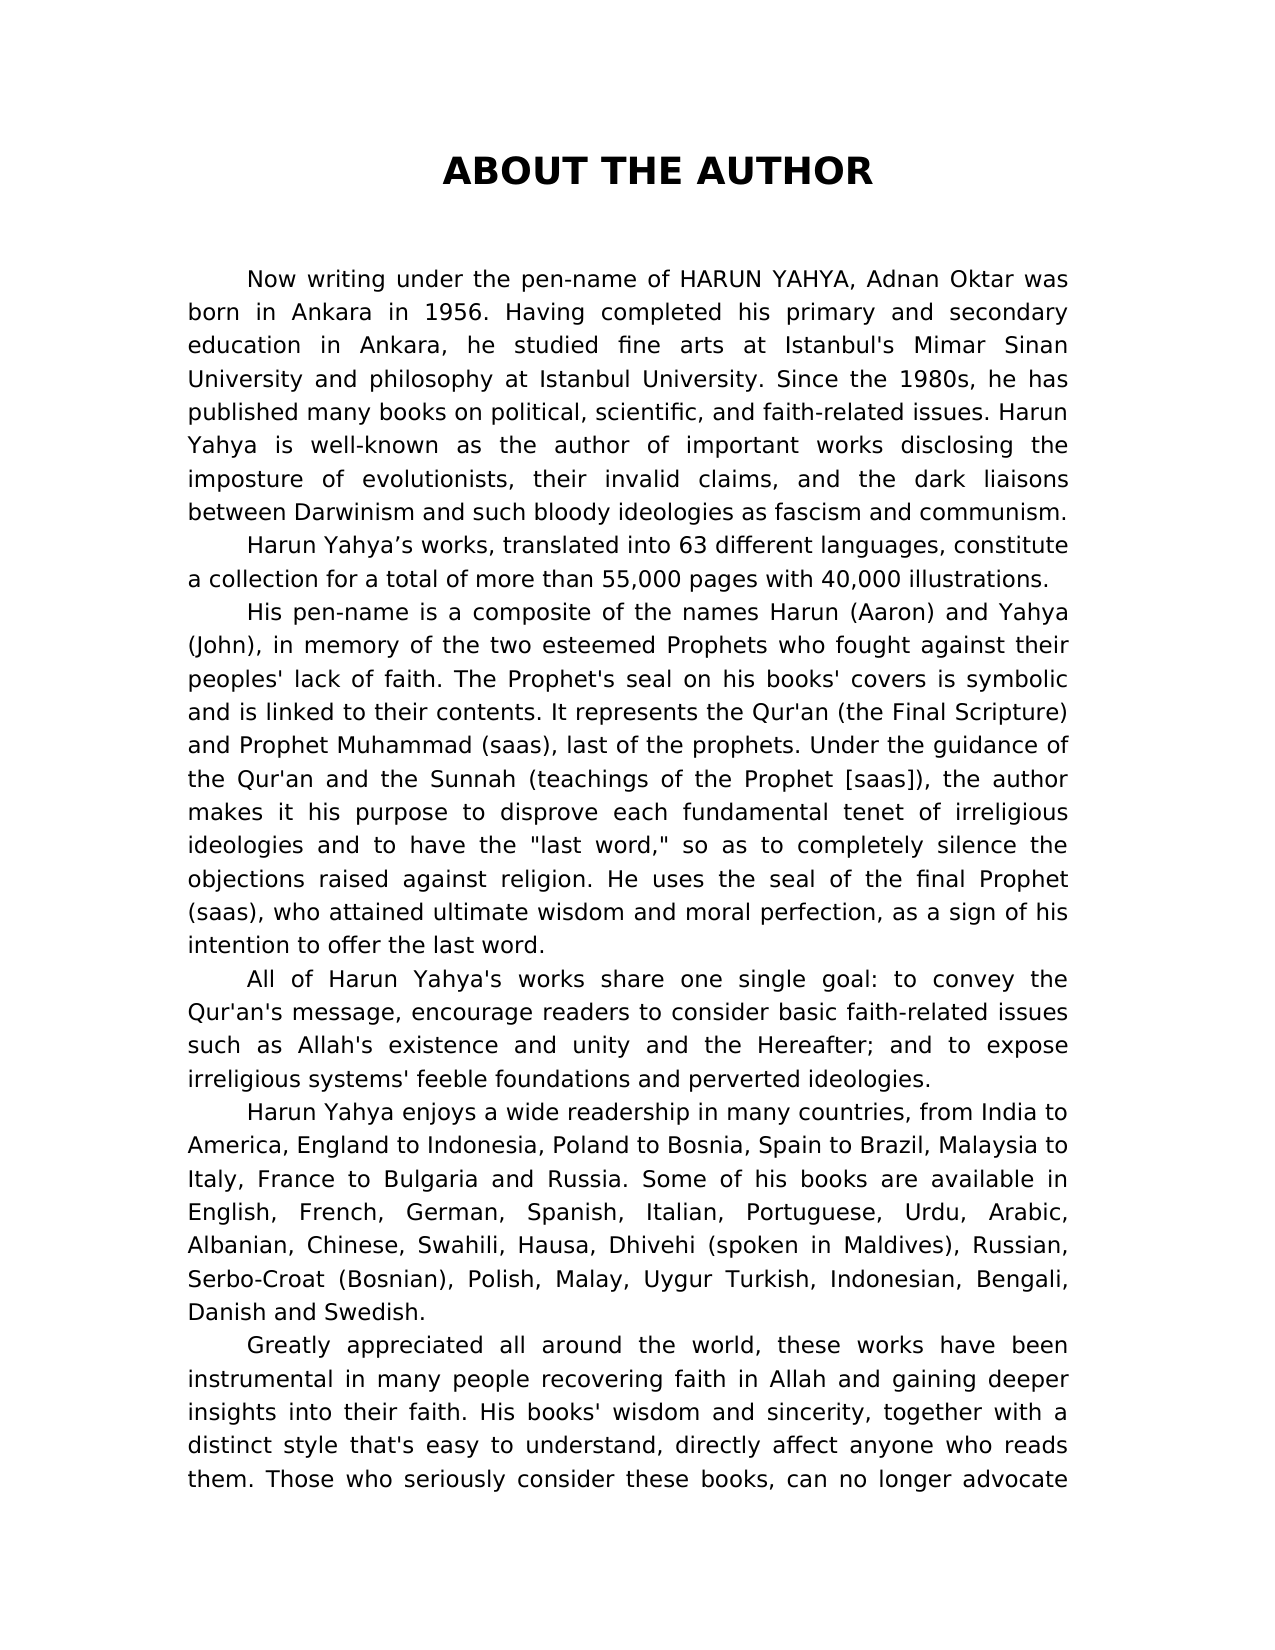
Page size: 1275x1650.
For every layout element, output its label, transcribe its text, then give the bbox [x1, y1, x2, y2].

text Now writing under the pen-name of HARUN YAHYA, Adnan Oktar was born in Ankara in 1956. Having completed his primary and secondary education in Ankara, he studied fine arts at Istanbul's Mimar Sinan University and philosophy at Istanbul University. Since the 1980s, he has published many books on political, scientific, and faith-related issues. Harun Yahya is well-known as the author of important works disclosing the imposture of evolutionists, their invalid claims, and the dark liaisons between Darwinism and such bloody ideologies as fascism and communism. [187, 260, 1070, 527]
text All of Harun Yahya's works share one single goal: to convey the Qur'an's message, encourage readers to consider basic faith-related issues such as Allah's existence and unity and the Hereafter; and to expose irreligious systems' feeble foundations and perverted ideologies. [187, 960, 1070, 1094]
text Greatly appreciated all around the world, these works have been instrumental in many people recovering faith in Allah and gaining deeper insights into their faith. His books' wisdom and sincerity, together with a distinct style that's easy to understand, directly affect anyone who reads them. Those who seriously consider these books, can no longer advocate [187, 1327, 1070, 1494]
text Harun Yahya’s works, translated into 63 different languages, constitute a collection for a total of more than 55,000 pages with 40,000 illustrations. [187, 527, 1070, 594]
text Harun Yahya enjoys a wide readership in many countries, from India to America, England to Indonesia, Poland to Bosnia, Spain to Brazil, Malaysia to Italy, France to Bulgaria and Russia. Some of his books are available in English, French, German, Spanish, Italian, Portuguese, Urdu, Arabic, Albanian, Chinese, Swahili, Hausa, Dhivehi (spoken in Maldives), Russian, Serbo-Croat (Bosnian), Polish, Malay, Uygur Turkish, Indonesian, Bengali, Danish and Swedish. [187, 1094, 1070, 1327]
text His pen-name is a composite of the names Harun (Aaron) and Yahya (John), in memory of the two esteemed Prophets who fought against their peoples' lack of faith. The Prophet's seal on his books' covers is symbolic and is linked to their contents. It represents the Qur'an (the Final Scripture) and Prophet Muhammad (saas), last of the prophets. Under the guidance of the Qur'an and the Sunnah (teachings of the Prophet [saas]), the author makes it his purpose to disprove each fundamental tenet of irreligious ideologies and to have the "last word," so as to completely silence the objections raised against religion. He uses the seal of the final Prophet (saas), who attained ultimate wisdom and moral perfection, as a sign of his intention to offer the last word. [187, 594, 1070, 960]
text ABOUT THE AUTHOR [187, 150, 1070, 194]
